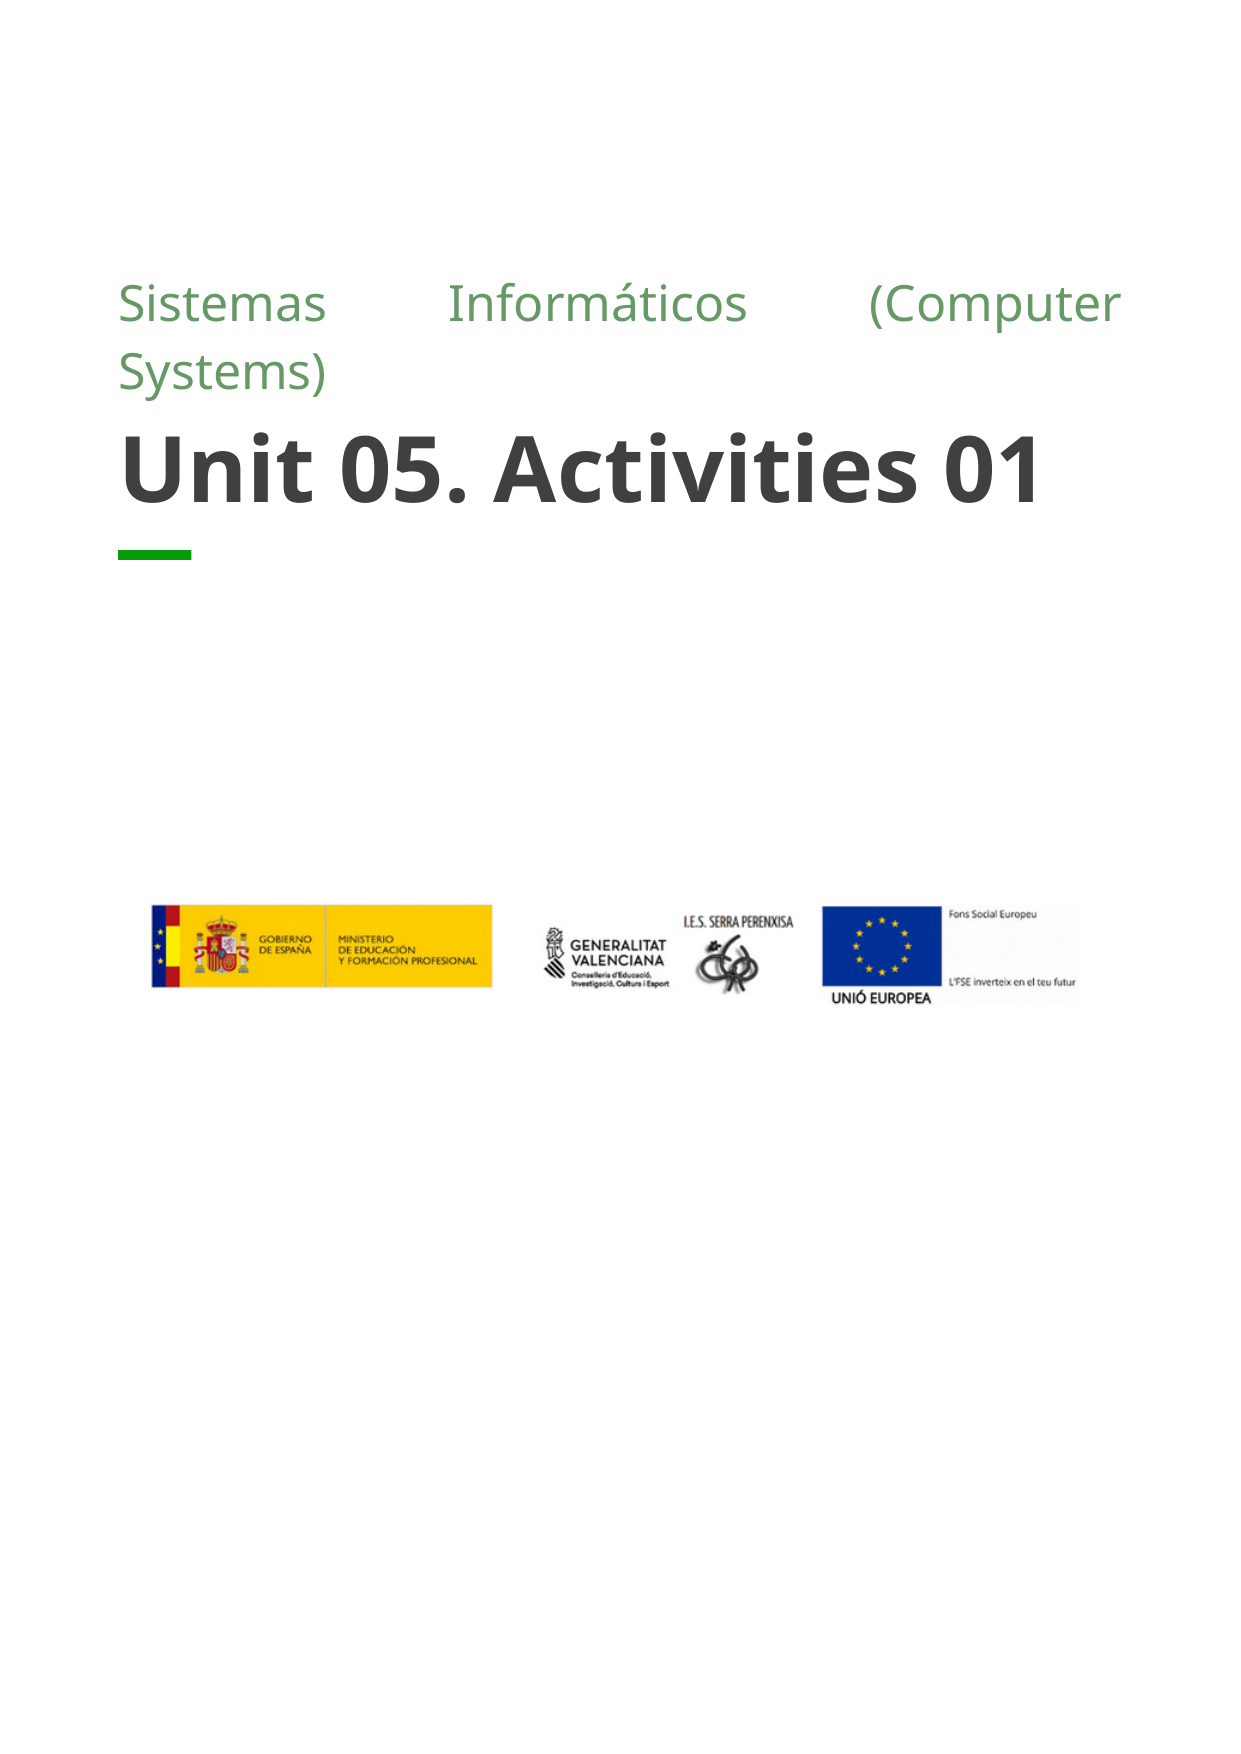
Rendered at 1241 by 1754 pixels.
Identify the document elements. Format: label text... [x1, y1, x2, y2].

picture [118, 550, 192, 560]
picture [118, 885, 1123, 1005]
title Sistemas Informáticos (Computer Systems) Unit 05. Activities 01 [118, 268, 1122, 529]
